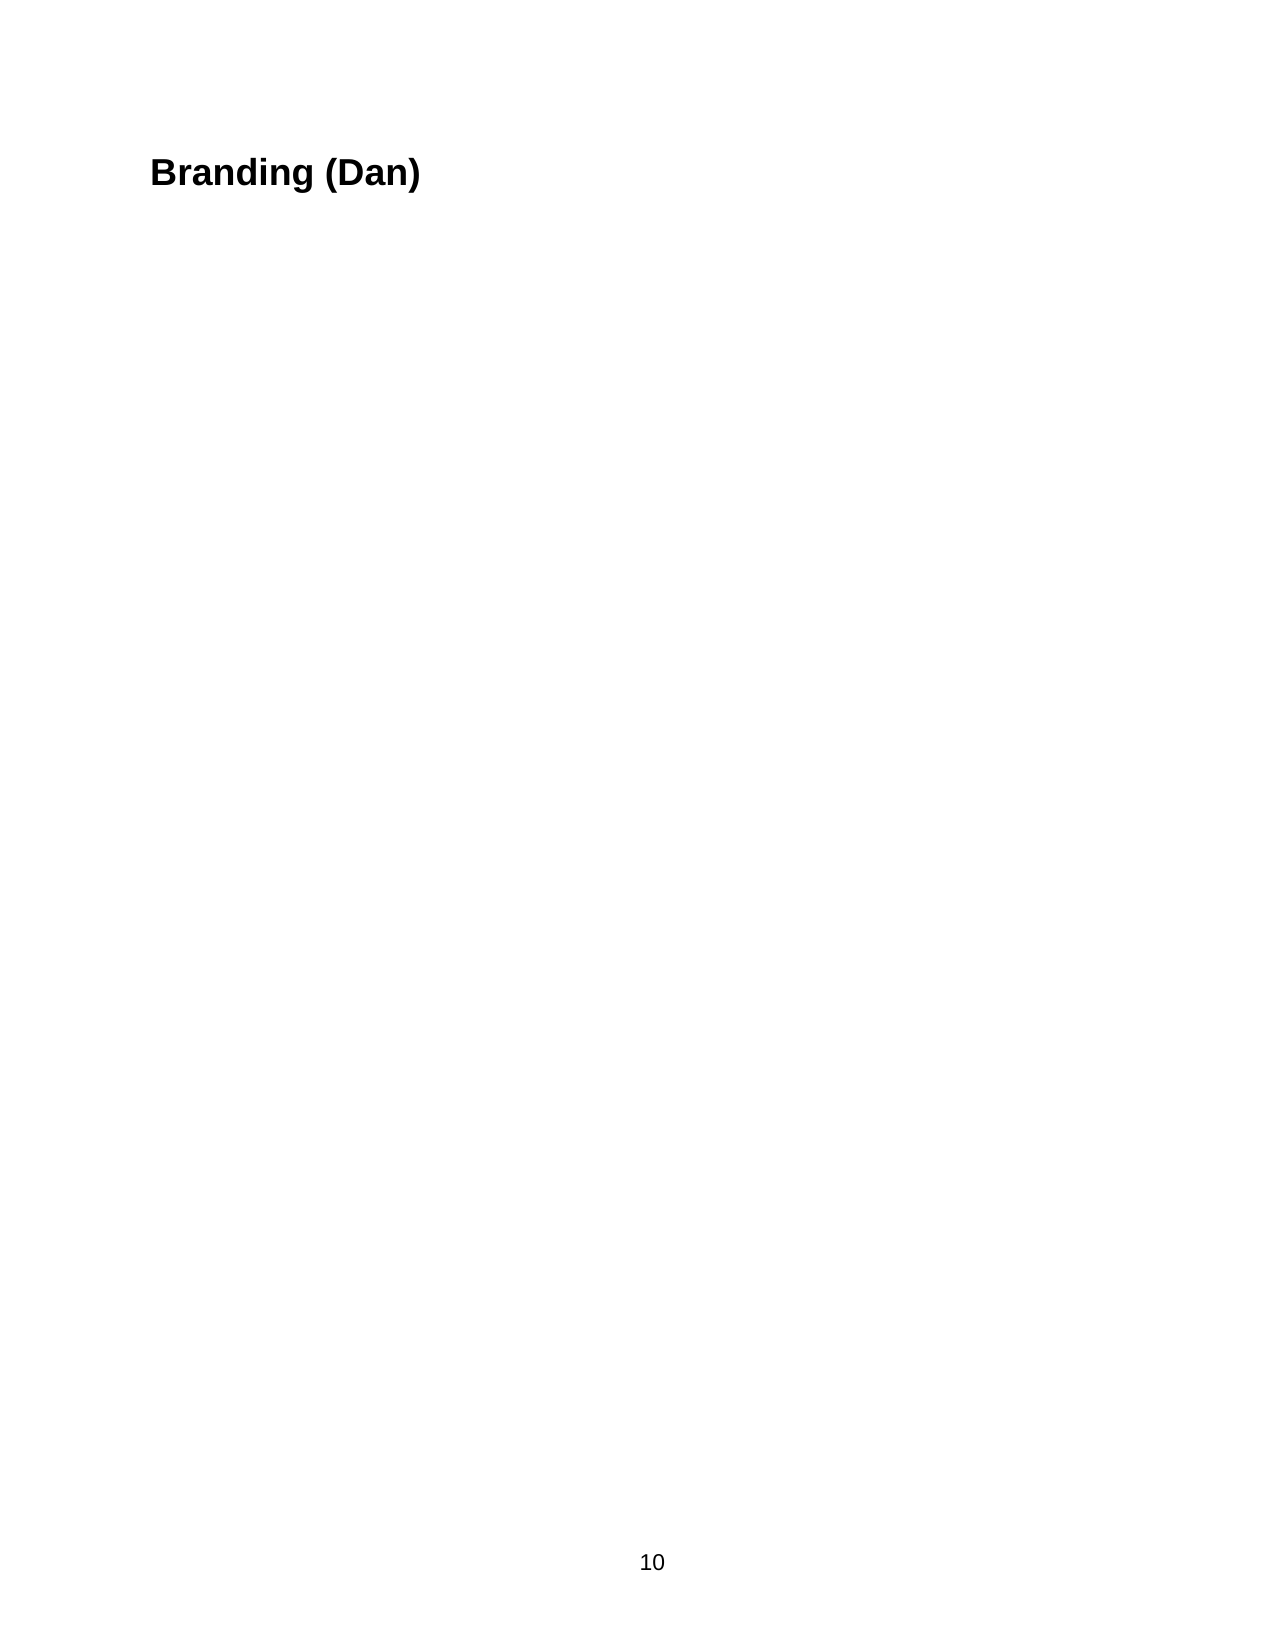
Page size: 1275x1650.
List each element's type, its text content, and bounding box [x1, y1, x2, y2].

text Branding (Dan) [150, 150, 1125, 193]
